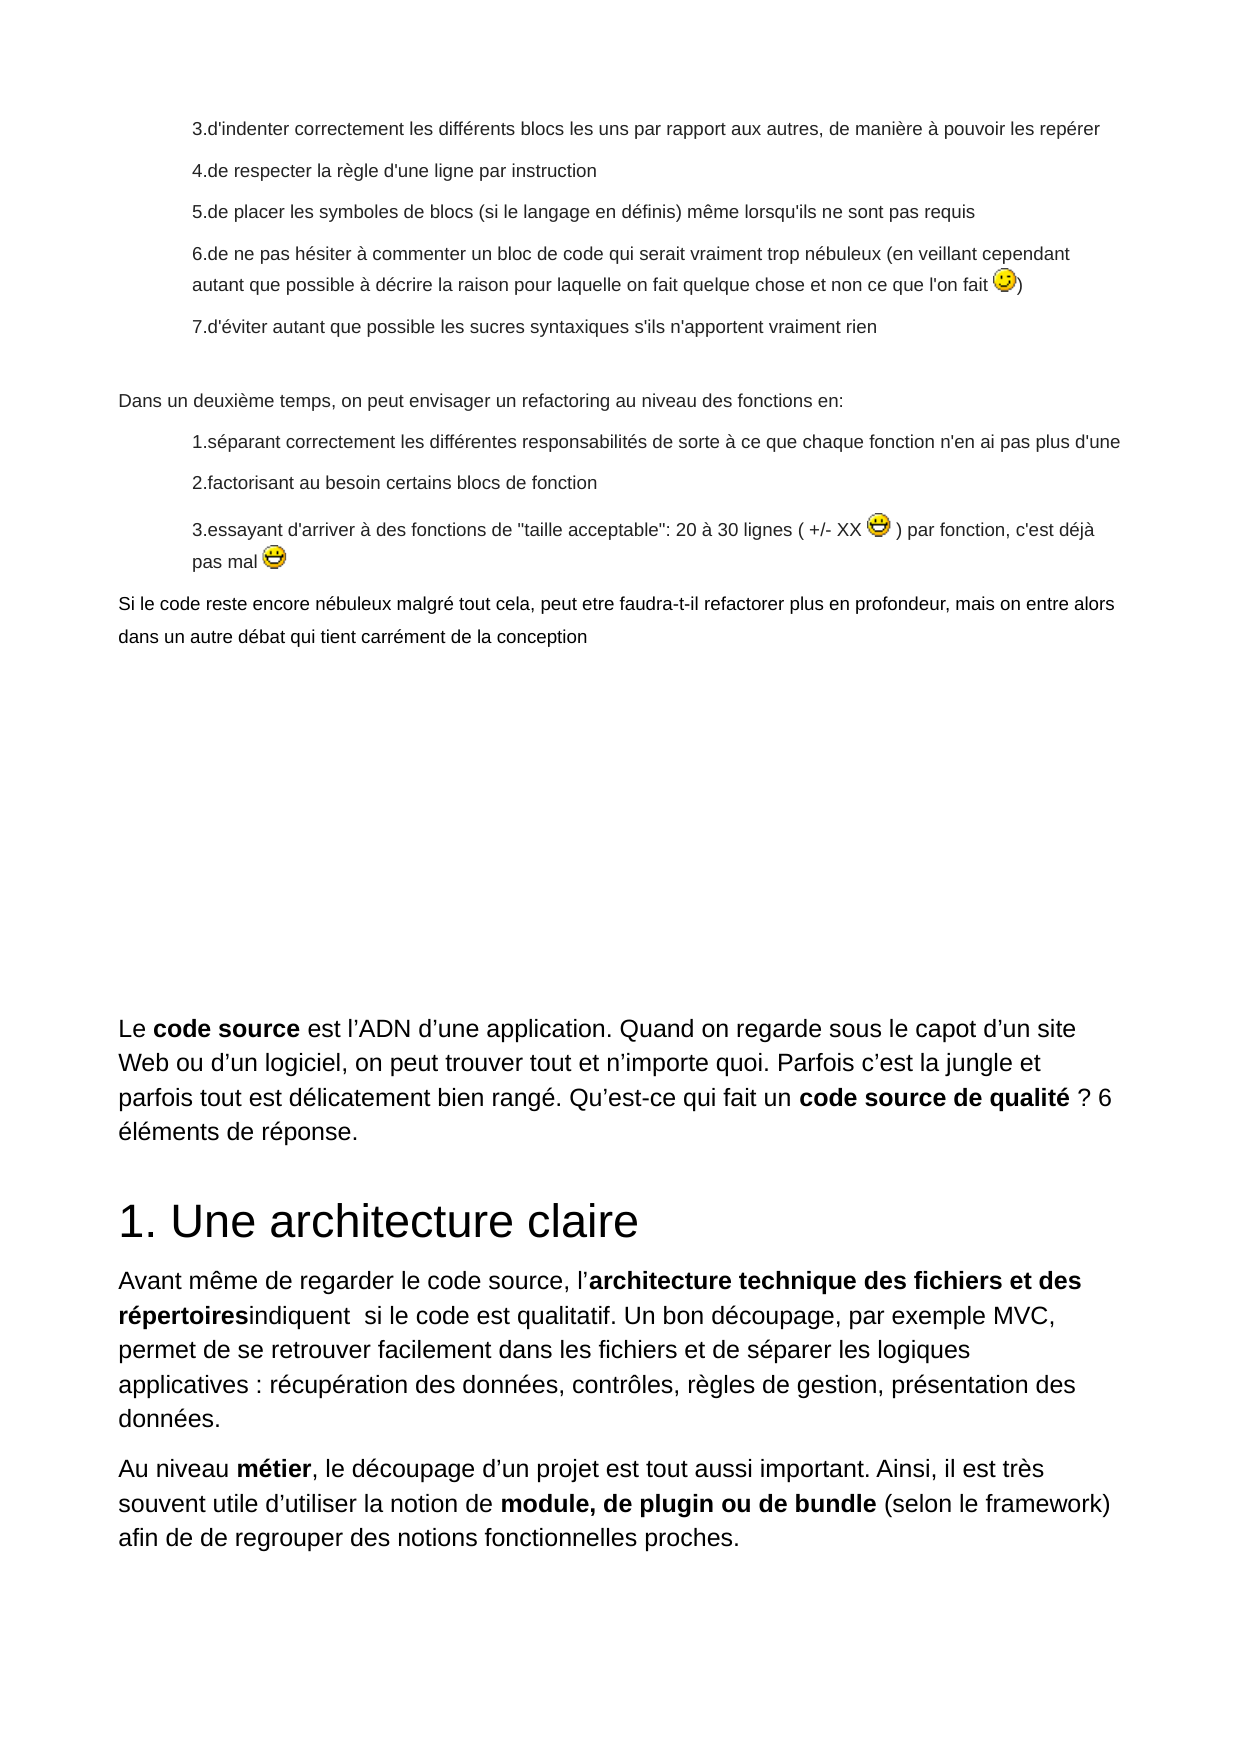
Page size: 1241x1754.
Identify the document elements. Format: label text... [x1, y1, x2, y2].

list de placer les symboles de blocs (si le langage en définis) même lorsqu'ils ne sont pas requis [118, 201, 1122, 223]
picture [867, 513, 891, 537]
list factorisant au besoin certains blocs de fonction [118, 472, 1122, 493]
list d'éviter autant que possible les sucres syntaxiques s'ils n'apportent vraiment rien [118, 316, 1122, 337]
subtitle 1. Une architecture claire [118, 1185, 1122, 1247]
text Avant même de regarder le code source, l’architecture technique des fichiers et des répertoiresindiquent si le code est qualitatif. Un bon découpage, par exemple MVC, permet de se retrouver facilement dans les fichiers et de séparer les logiques applicatives : récupération des données, contrôles, règles de gestion, présentation des données. [118, 1266, 1122, 1433]
list d'indenter correctement les différents blocs les uns par rapport aux autres, de manière à pouvoir les repérer [118, 118, 1122, 140]
list séparant correctement les différentes responsabilités de sorte à ce que chaque fonction n'en ai pas plus d'une [118, 431, 1122, 452]
list de ne pas hésiter à commenter un bloc de code qui serait vraiment trop nébuleux (en veillant cependant autant que possible à décrire la raison pour laquelle on fait quelque chose et non ce que l'on fait ) [118, 242, 1122, 296]
text Si le code reste encore nébuleux malgré tout cela, peut etre faudra-t-il refactorer plus en profondeur, mais on entre alors dans un autre débat qui tient carrément de la conception [118, 592, 1122, 648]
text Dans un deuxième temps, on peut envisager un refactoring au niveau des fonctions en: [118, 357, 1122, 412]
picture [262, 545, 287, 569]
text Le code source est l’ADN d’une application. Quand on regarde sous le capot d’un site Web ou d’un logiciel, on peut trouver tout et n’importe quoi. Parfois c’est la jungle et parfois tout est délicatement bien rangé. Qu’est-ce qui fait un code source de qualité ? 6 éléments de réponse. [118, 1014, 1122, 1146]
list essayant d'arriver à des fonctions de "taille acceptable": 20 à 30 lignes ( +/- XX ) par fonction, c'est déjà pas mal [118, 513, 1122, 572]
picture [993, 268, 1017, 292]
text Au niveau métier, le découpage d’un projet est tout aussi important. Ainsi, il est très souvent utile d’utiliser la notion de module, de plugin ou de bundle (selon le framework) afin de de regrouper des notions fonctionnelles proches. [118, 1454, 1122, 1552]
list de respecter la règle d'une ligne par instruction [118, 159, 1122, 181]
